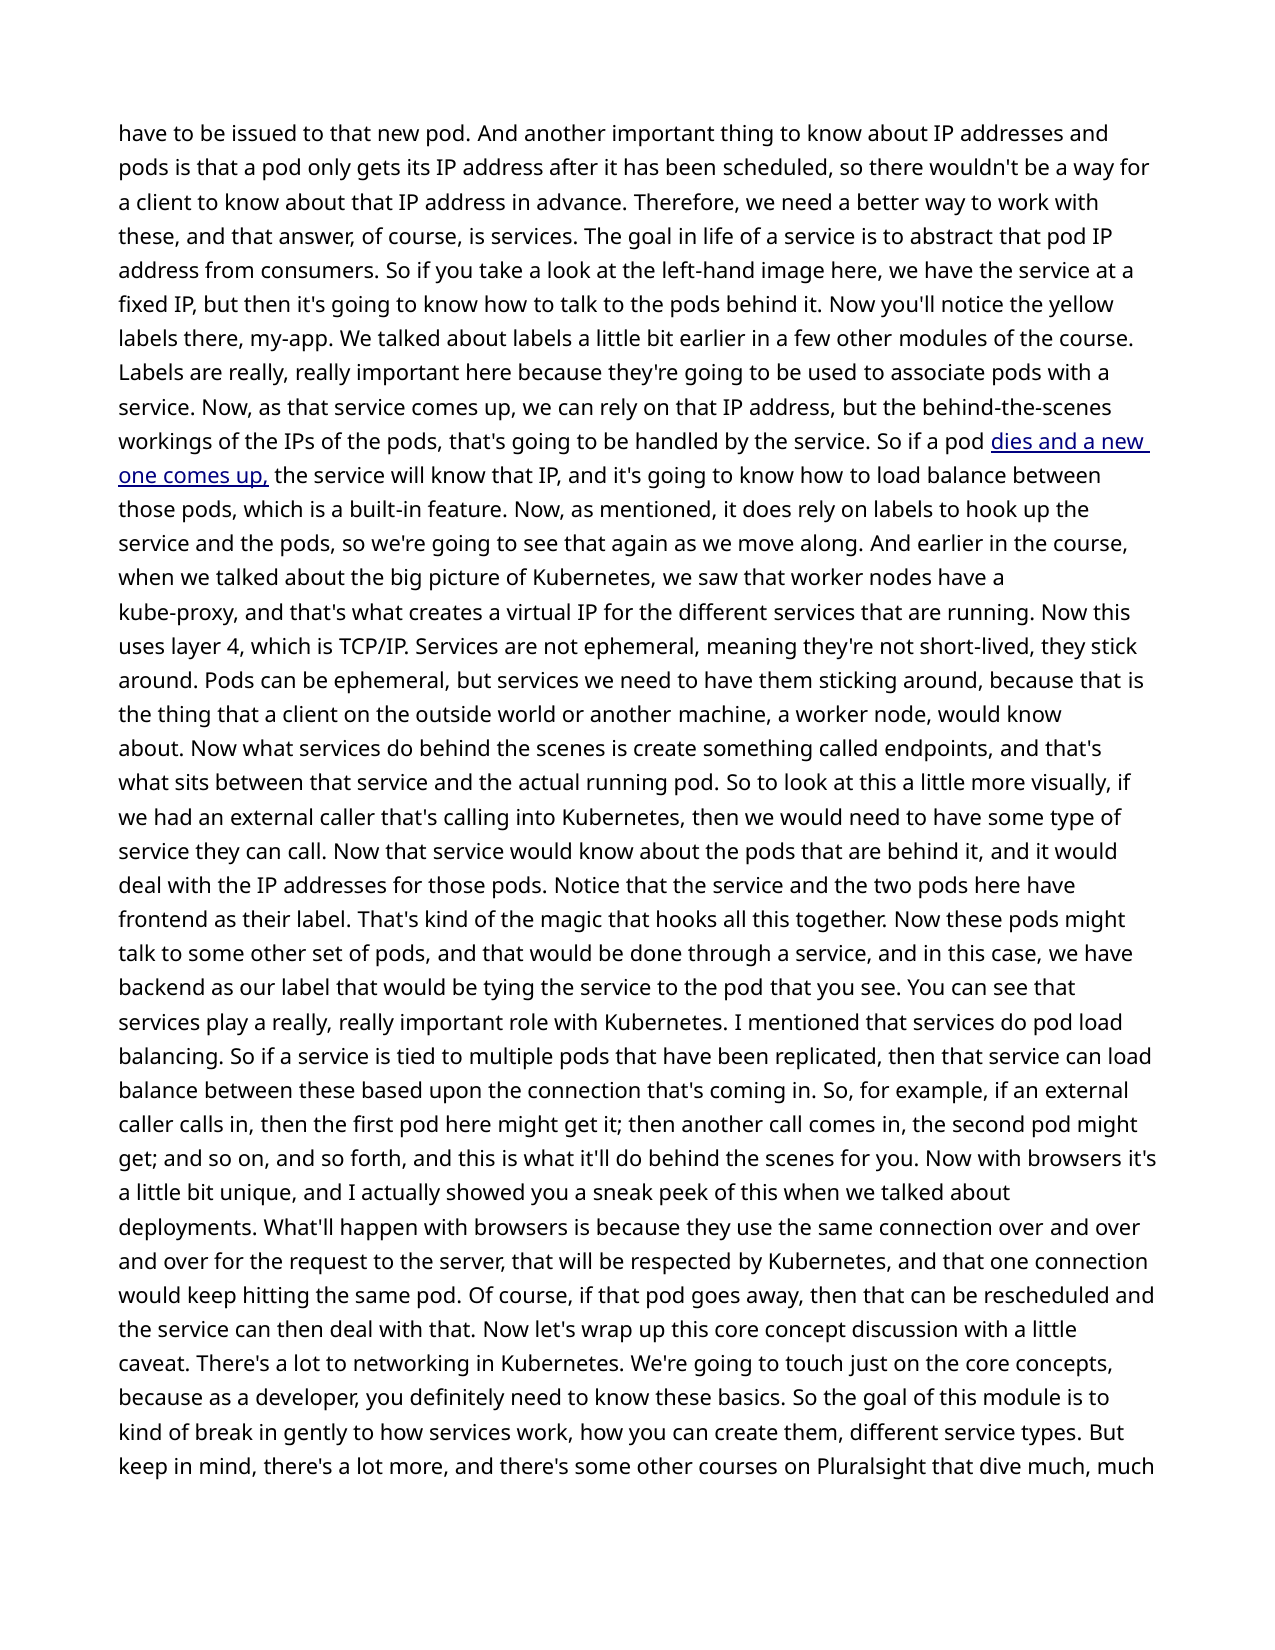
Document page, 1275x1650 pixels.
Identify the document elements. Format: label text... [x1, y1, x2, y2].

text have to be issued to that new pod. And another important thing to know about IP addresses and pods is that a pod only gets its IP address after it has been scheduled, so there wouldn't be a way for a client to know about that IP address in advance. Therefore, we need a better way to work with these, and that answer, of course, is services. The goal in life of a service is to abstract that pod IP address from consumers. So if you take a look at the left‑hand image here, we have the service at a fixed IP, but then it's going to know how to talk to the pods behind it. Now you'll notice the yellow labels there, my‑app. We talked about labels a little bit earlier in a few other modules of the course. Labels are really, really important here because they're going to be used to associate pods with a service. Now, as that service comes up, we can rely on that IP address, but the behind‑the‑scenes workings of the IPs of the pods, that's going to be handled by the service. So if a pod dies and a new one comes up, the service will know that IP, and it's going to know how to load balance between those pods, which is a built‑in feature. Now, as mentioned, it does rely on labels to hook up the service and the pods, so we're going to see that again as we move along. And earlier in the course, when we talked about the big picture of Kubernetes, we saw that worker nodes have a kube‑proxy, and that's what creates a virtual IP for the different services that are running. Now this uses layer 4, which is TCP/IP. Services are not ephemeral, meaning they're not short‑lived, they stick around. Pods can be ephemeral, but services we need to have them sticking around, because that is the thing that a client on the outside world or another machine, a worker node, would know about. Now what services do behind the scenes is create something called endpoints, and that's what sits between that service and the actual running pod. So to look at this a little more visually, if we had an external caller that's calling into Kubernetes, then we would need to have some type of service they can call. Now that service would know about the pods that are behind it, and it would deal with the IP addresses for those pods. Notice that the service and the two pods here have frontend as their label. That's kind of the magic that hooks all this together. Now these pods might talk to some other set of pods, and that would be done through a service, and in this case, we have backend as our label that would be tying the service to the pod that you see. You can see that services play a really, really important role with Kubernetes. I mentioned that services do pod load balancing. So if a service is tied to multiple pods that have been replicated, then that service can load balance between these based upon the connection that's coming in. So, for example, if an external caller calls in, then the first pod here might get it; then another call comes in, the second pod might get; and so on, and so forth, and this is what it'll do behind the scenes for you. Now with browsers it's a little bit unique, and I actually showed you a sneak peek of this when we talked about deployments. What'll happen with browsers is because they use the same connection over and over and over for the request to the server, that will be respected by Kubernetes, and that one connection would keep hitting the same pod. Of course, if that pod goes away, then that can be rescheduled and the service can then deal with that. Now let's wrap up this core concept discussion with a little caveat. There's a lot to networking in Kubernetes. We're going to touch just on the core concepts, because as a developer, you definitely need to know these basics. So the goal of this module is to kind of break in gently to how services work, how you can create them, different service types. But keep in mind, there's a lot more, and there's some other courses on Pluralsight that dive much, much [118, 118, 1157, 1480]
